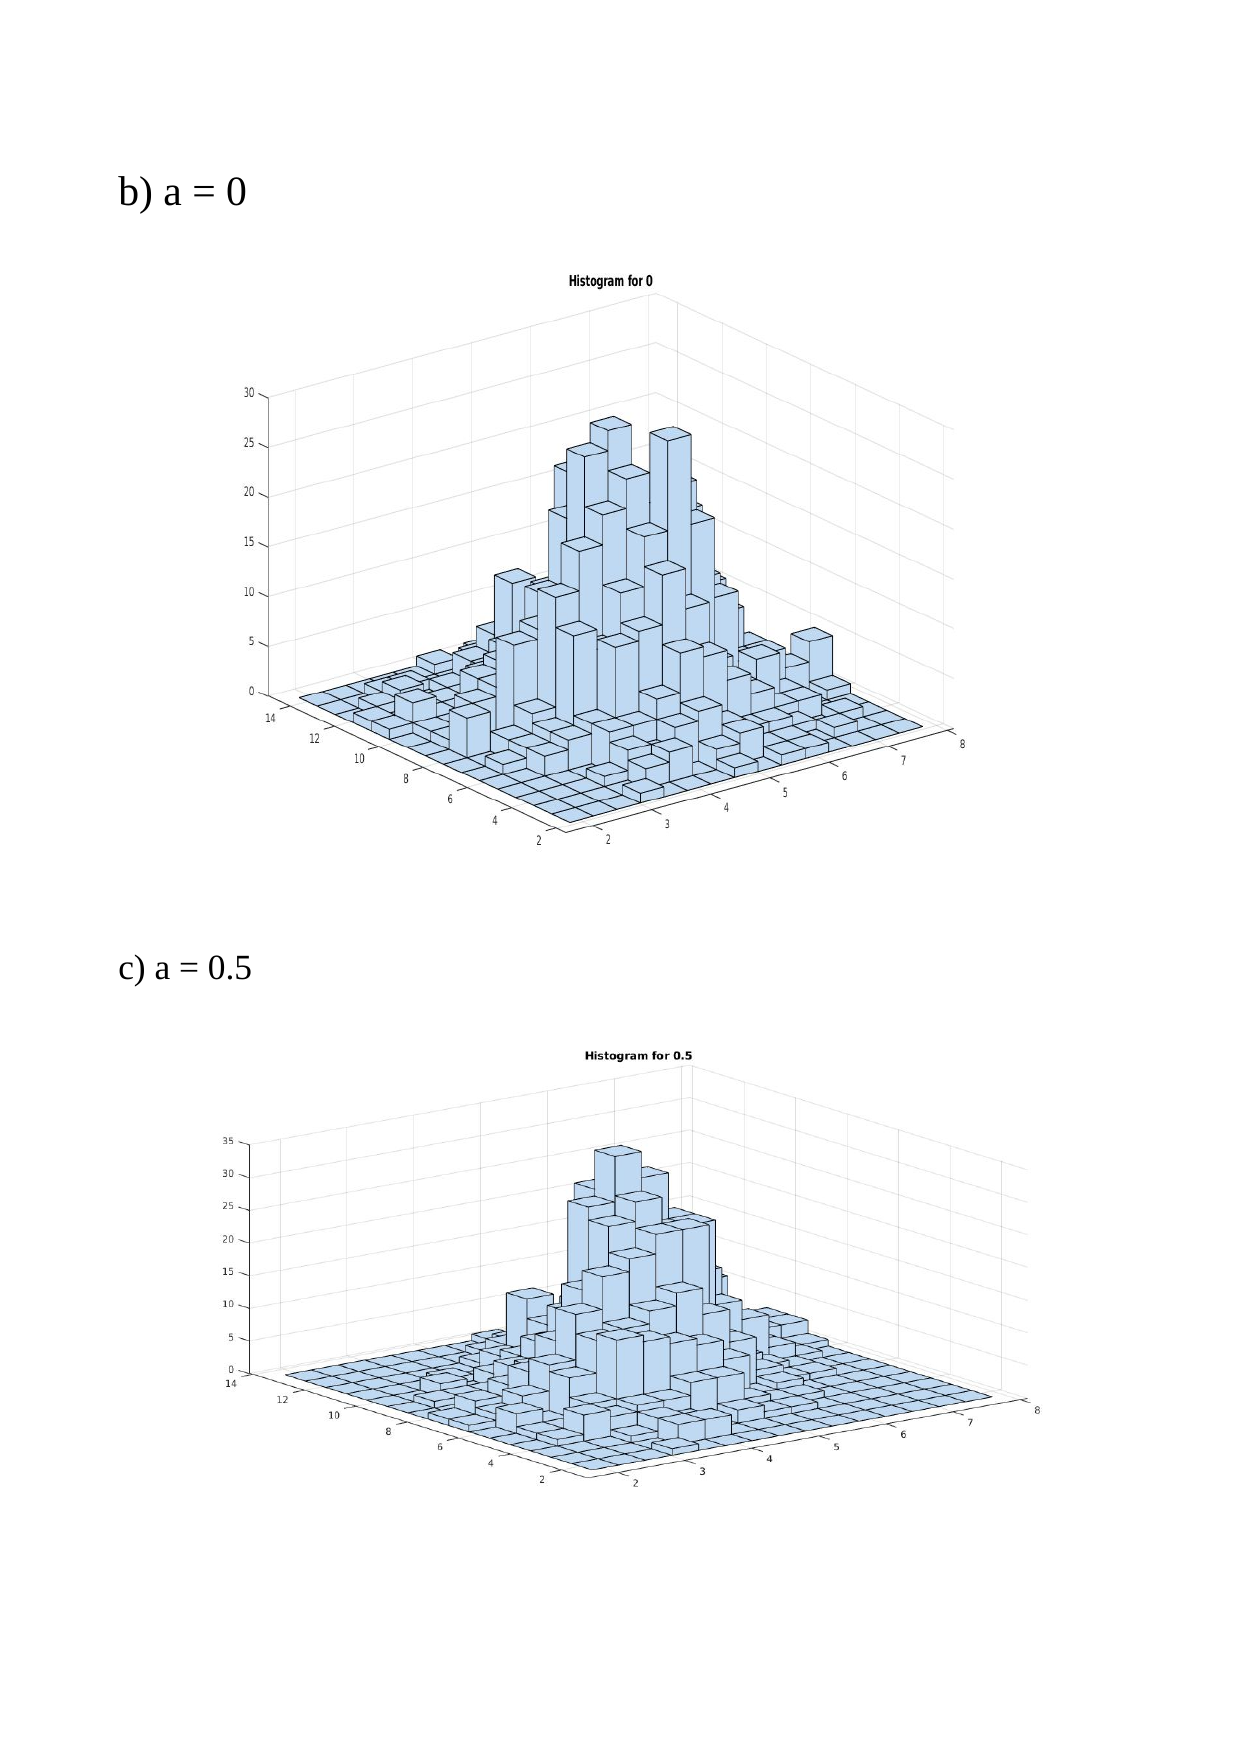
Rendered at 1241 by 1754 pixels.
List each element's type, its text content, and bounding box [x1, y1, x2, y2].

text b) a = 0 [118, 166, 1122, 214]
text c) a = 0.5 [118, 947, 1122, 987]
picture [152, 242, 1038, 906]
picture [118, 1027, 1123, 1534]
